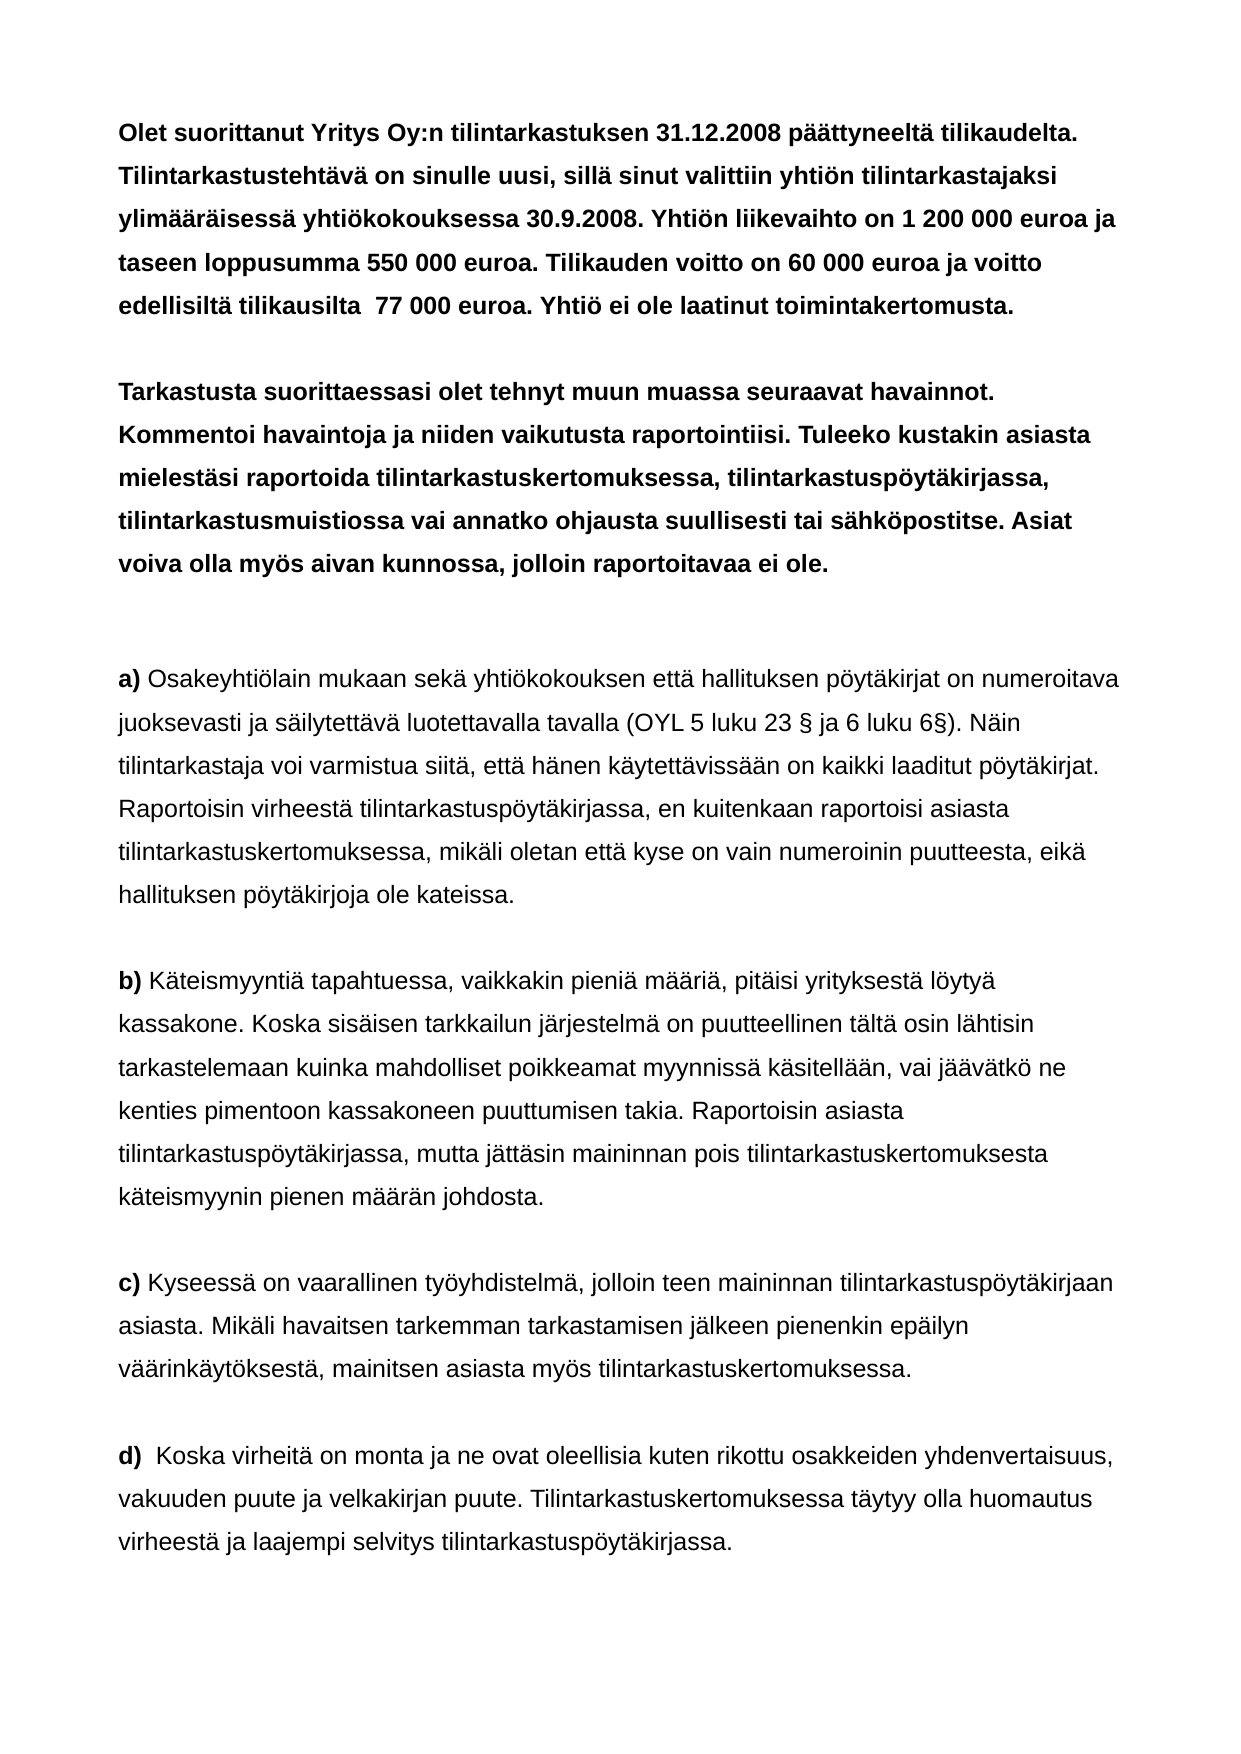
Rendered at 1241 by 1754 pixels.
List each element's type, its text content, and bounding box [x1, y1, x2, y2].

text c) Kyseessä on vaarallinen työyhdistelmä, jolloin teen maininnan tilintarkastuspöytäkirjaan asiasta. Mikäli havaitsen tarkemman tarkastamisen jälkeen pienenkin epäilyn väärinkäytöksestä, mainitsen asiasta myös tilintarkastuskertomuksessa. [118, 1268, 1122, 1383]
text Olet suorittanut Yritys Oy:n tilintarkastuksen 31.12.2008 päättyneeltä tilikaudelta. Tilintarkastustehtävä on sinulle uusi, sillä sinut valittiin yhtiön tilintarkastajaksi ylimääräisessä yhtiökokouksessa 30.9.2008. Yhtiön liikevaihto on 1 200 000 euroa ja taseen loppusumma 550 000 euroa. Tilikauden voitto on 60 000 euroa ja voitto edellisiltä tilikausilta 77 000 euroa. Yhtiö ei ole laatinut toimintakertomusta. [118, 118, 1122, 319]
text b) Käteismyyntiä tapahtuessa, vaikkakin pieniä määriä, pitäisi yrityksestä löytyä kassakone. Koska sisäisen tarkkailun järjestelmä on puutteellinen tältä osin lähtisin tarkastelemaan kuinka mahdolliset poikkeamat myynnissä käsitellään, vai jäävätkö ne kenties pimentoon kassakoneen puuttumisen takia. Raportoisin asiasta tilintarkastuspöytäkirjassa, mutta jättäsin maininnan pois tilintarkastuskertomuksesta käteismyynin pienen määrän johdosta. [118, 966, 1122, 1211]
text d) Koska virheitä on monta ja ne ovat oleellisia kuten rikottu osakkeiden yhdenvertaisuus, vakuuden puute ja velkakirjan puute. Tilintarkastuskertomuksessa täytyy olla huomautus virheestä ja laajempi selvitys tilintarkastuspöytäkirjassa. [118, 1441, 1122, 1556]
text Tarkastusta suorittaessasi olet tehnyt muun muassa seuraavat havainnot. Kommentoi havaintoja ja niiden vaikutusta raportointiisi. Tuleeko kustakin asiasta mielestäsi raportoida tilintarkastuskertomuksessa, tilintarkastuspöytäkirjassa, tilintarkastusmuistiossa vai annatko ohjausta suullisesti tai sähköpostitse. Asiat voiva olla myös aivan kunnossa, jolloin raportoitavaa ei ole. [118, 377, 1122, 578]
text a) Osakeyhtiölain mukaan sekä yhtiökokouksen että hallituksen pöytäkirjat on numeroitava juoksevasti ja säilytettävä luotettavalla tavalla (OYL 5 luku 23 § ja 6 luku 6§). Näin tilintarkastaja voi varmistua siitä, että hänen käytettävissään on kaikki laaditut pöytäkirjat. Raportoisin virheestä tilintarkastuspöytäkirjassa, en kuitenkaan raportoisi asiasta tilintarkastuskertomuksessa, mikäli oletan että kyse on vain numeroinin puutteesta, eikä hallituksen pöytäkirjoja ole kateissa. [118, 664, 1122, 909]
